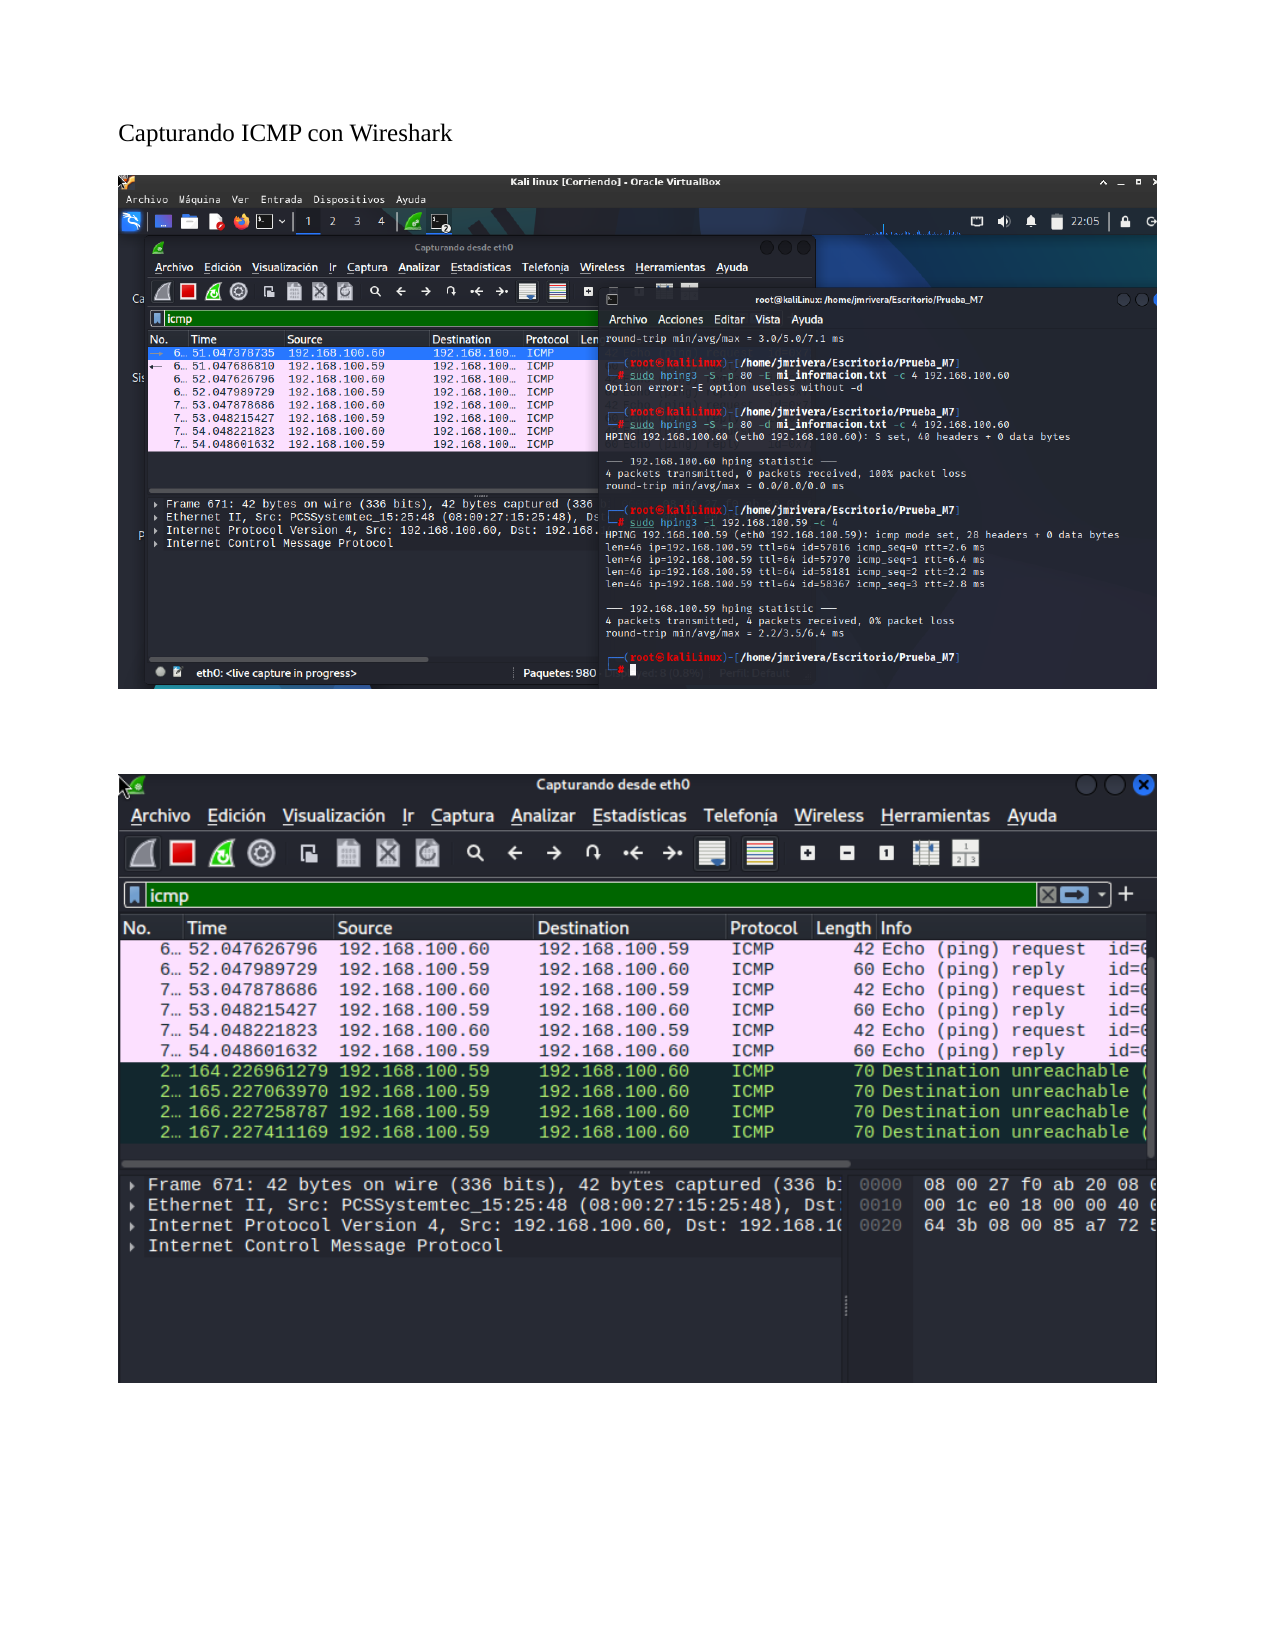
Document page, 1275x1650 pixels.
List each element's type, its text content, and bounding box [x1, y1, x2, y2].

text Capturando ICMP con Wireshark [118, 118, 1157, 147]
picture [118, 175, 1157, 689]
picture [118, 774, 1157, 1383]
